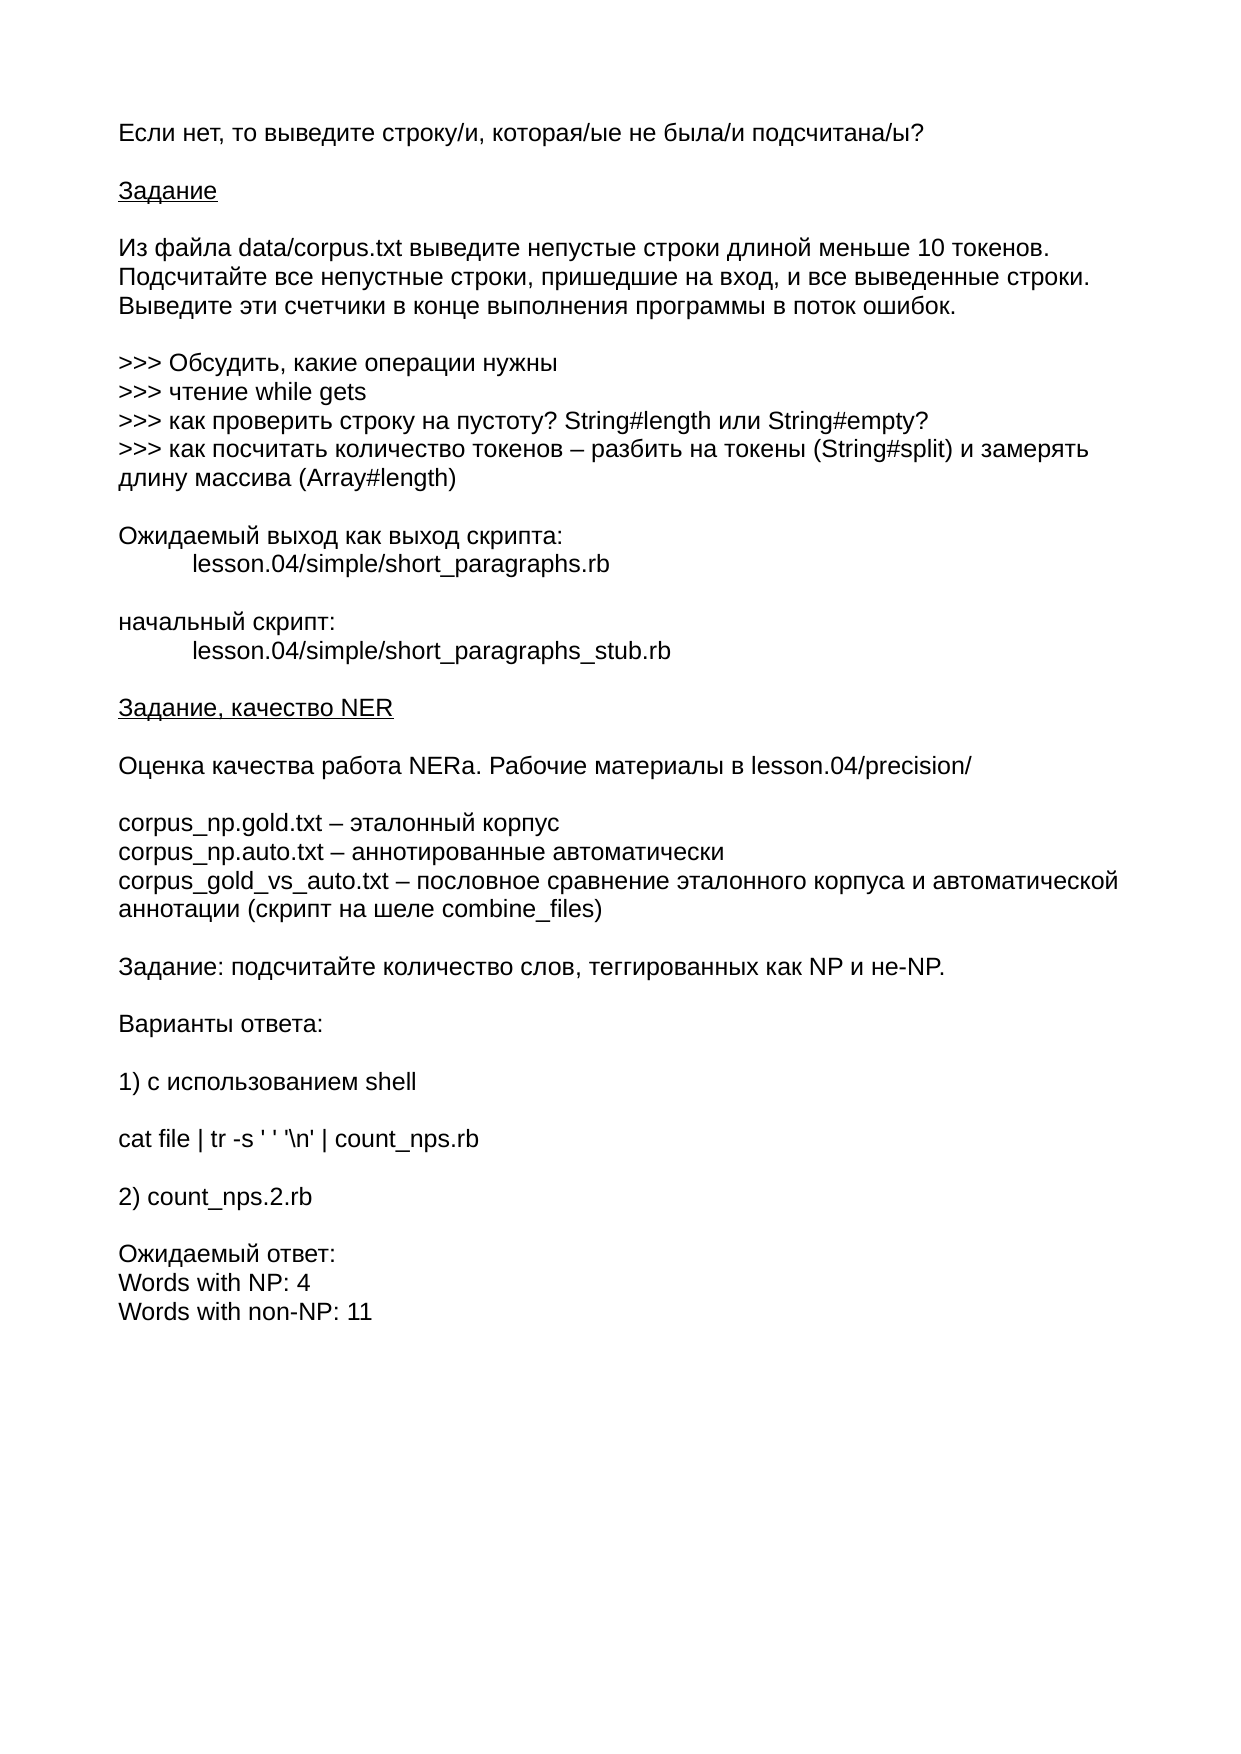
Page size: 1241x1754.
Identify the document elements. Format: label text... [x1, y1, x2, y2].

text lesson.04/simple/short_paragraphs.rb [118, 549, 1122, 578]
text corpus_gold_vs_auto.txt – пословное сравнение эталонного корпуса и автоматической аннотации (скрипт на шеле combine_files) [118, 866, 1122, 923]
text Задание, качество NER [118, 693, 1122, 722]
text Варианты ответа: [118, 1009, 1122, 1038]
text Words with NP: 4 [118, 1268, 1122, 1297]
text >>> чтение while gets [118, 377, 1122, 406]
text lesson.04/simple/short_paragraphs_stub.rb [118, 636, 1122, 664]
text >>> Обсудить, какие операции нужны [118, 348, 1122, 377]
text corpus_np.auto.txt – аннотированные автоматически [118, 837, 1122, 866]
text Оценка качества работа NERа. Рабочие материалы в lesson.04/precision/ [118, 751, 1122, 779]
text Задание: подсчитайте количество слов, теггированных как NP и не-NP. [118, 952, 1122, 981]
text Из файла data/corpus.txt выведите непустые строки длиной меньше 10 токенов. Подсчитайте все непустные строки, пришедшие на вход, и все выведенные строки. Выведите эти счетчики в конце выполнения программы в поток ошибок. [118, 233, 1122, 319]
text >>> как посчитать количество токенов – разбить на токены (String#split) и замерять длину массива (Array#length) [118, 434, 1122, 492]
text 1) с использованием shell [118, 1067, 1122, 1096]
text Ожидаемый выход как выход скрипта: [118, 521, 1122, 549]
text Ожидаемый ответ: [118, 1239, 1122, 1268]
text 2) count_nps.2.rb [118, 1182, 1122, 1211]
text cat file | tr -s ' ' '\n' | count_nps.rb [118, 1124, 1122, 1153]
text corpus_np.gold.txt – эталонный корпус [118, 808, 1122, 837]
text Задание [118, 176, 1122, 204]
text Words with non-NP: 11 [118, 1297, 1122, 1326]
text начальный скрипт: [118, 607, 1122, 636]
text Если нет, то выведите строку/и, которая/ые не была/и подсчитана/ы? [118, 118, 1122, 147]
text >>> как проверить строку на пустоту? String#length или String#empty? [118, 406, 1122, 434]
